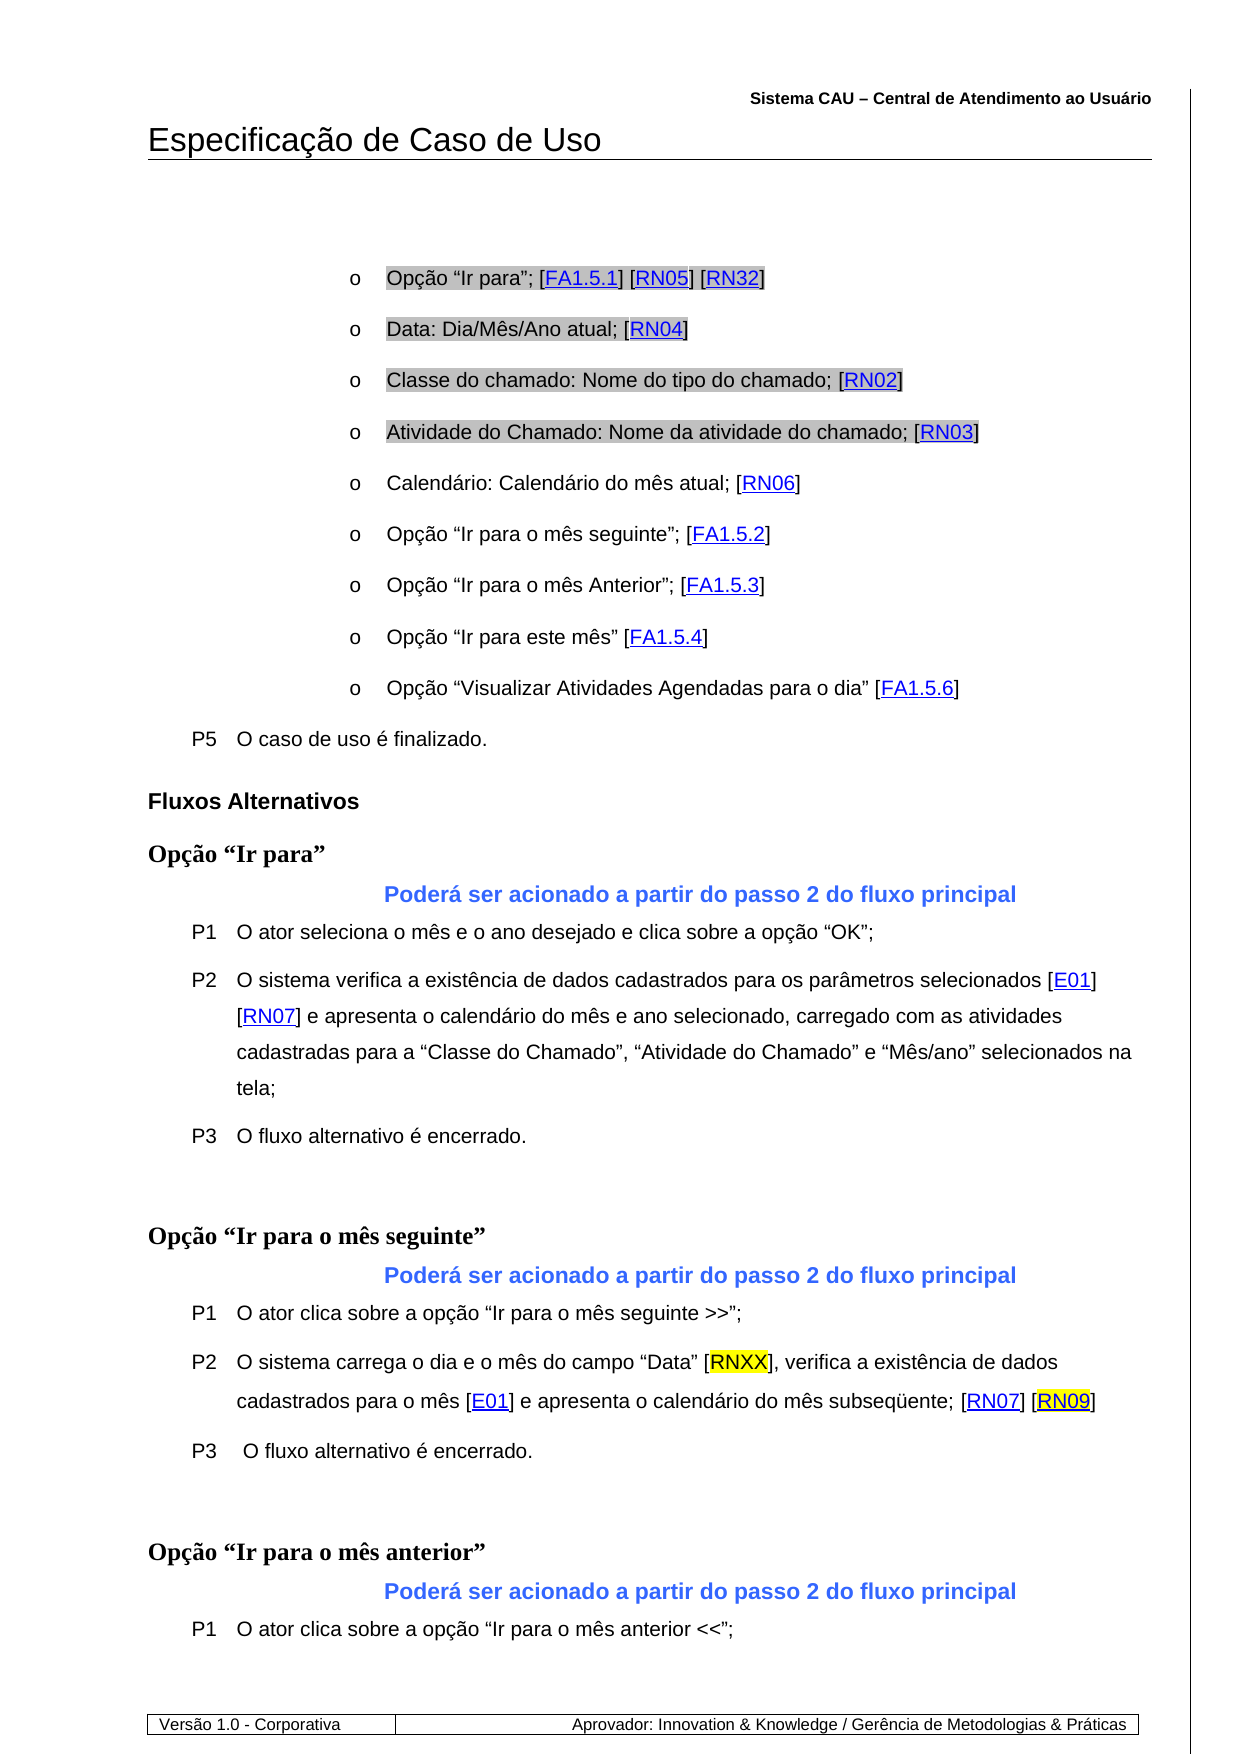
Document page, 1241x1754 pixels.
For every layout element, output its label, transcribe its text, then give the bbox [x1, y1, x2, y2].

list Atividade do Chamado: Nome da atividade do chamado; [RN03] [349, 419, 1152, 445]
list Classe do chamado: Nome do tipo do chamado; [RN02] [349, 368, 1152, 394]
list O ator seleciona o mês e o ano desejado e clica sobre a opção “OK”; [191, 919, 1152, 943]
list Opção “Ir para”; [FA1.5.1] [RN05] [RN32] [349, 266, 1152, 292]
list O fluxo alternativo é encerrado. [191, 1124, 1152, 1148]
list O sistema carrega o dia e o mês do campo “Data” [RNXX], verifica a existência de dados cadastrados para o mês [E01] e apresenta o calendário do mês subseqüente; [RN07] [RN09] [191, 1349, 1152, 1413]
list Opção “Ir para o mês Anterior”; [FA1.5.3] [349, 573, 1152, 599]
list O caso de uso é finalizado. [191, 727, 1152, 751]
subtitle Opção “Ir para o mês anterior” [148, 1537, 1152, 1565]
list O fluxo alternativo é encerrado. [191, 1439, 1152, 1463]
list O sistema verifica a existência de dados cadastrados para os parâmetros selecionados [E01] [RN07] e apresenta o calendário do mês e ano selecionado, carregado com as atividades cadastradas para a “Classe do Chamado”, “Atividade do Chamado” e “Mês/ano” selecionados na tela; [191, 968, 1152, 1100]
subtitle Fluxos Alternativos [148, 788, 1152, 814]
list O ator clica sobre a opção “Ir para o mês seguinte >>”; [191, 1301, 1152, 1325]
subtitle Opção “Ir para” [148, 839, 1152, 868]
list Opção “Ir para este mês” [FA1.5.4] [349, 624, 1152, 650]
list Opção “Visualizar Atividades Agendadas para o dia” [FA1.5.6] [349, 676, 1152, 702]
list Data: Dia/Mês/Ano atual; [RN04] [349, 317, 1152, 343]
list Calendário: Calendário do mês atual; [RN06] [349, 471, 1152, 497]
subtitle Opção “Ir para o mês seguinte” [148, 1221, 1152, 1250]
text Poderá ser acionado a partir do passo 2 do fluxo principal [384, 1262, 1152, 1289]
list Opção “Ir para o mês seguinte”; [FA1.5.2] [349, 522, 1152, 548]
text Poderá ser acionado a partir do passo 2 do fluxo principal [384, 1578, 1152, 1604]
text Poderá ser acionado a partir do passo 2 do fluxo principal [384, 881, 1152, 907]
list O ator clica sobre a opção “Ir para o mês anterior <<”; [191, 1617, 1152, 1641]
